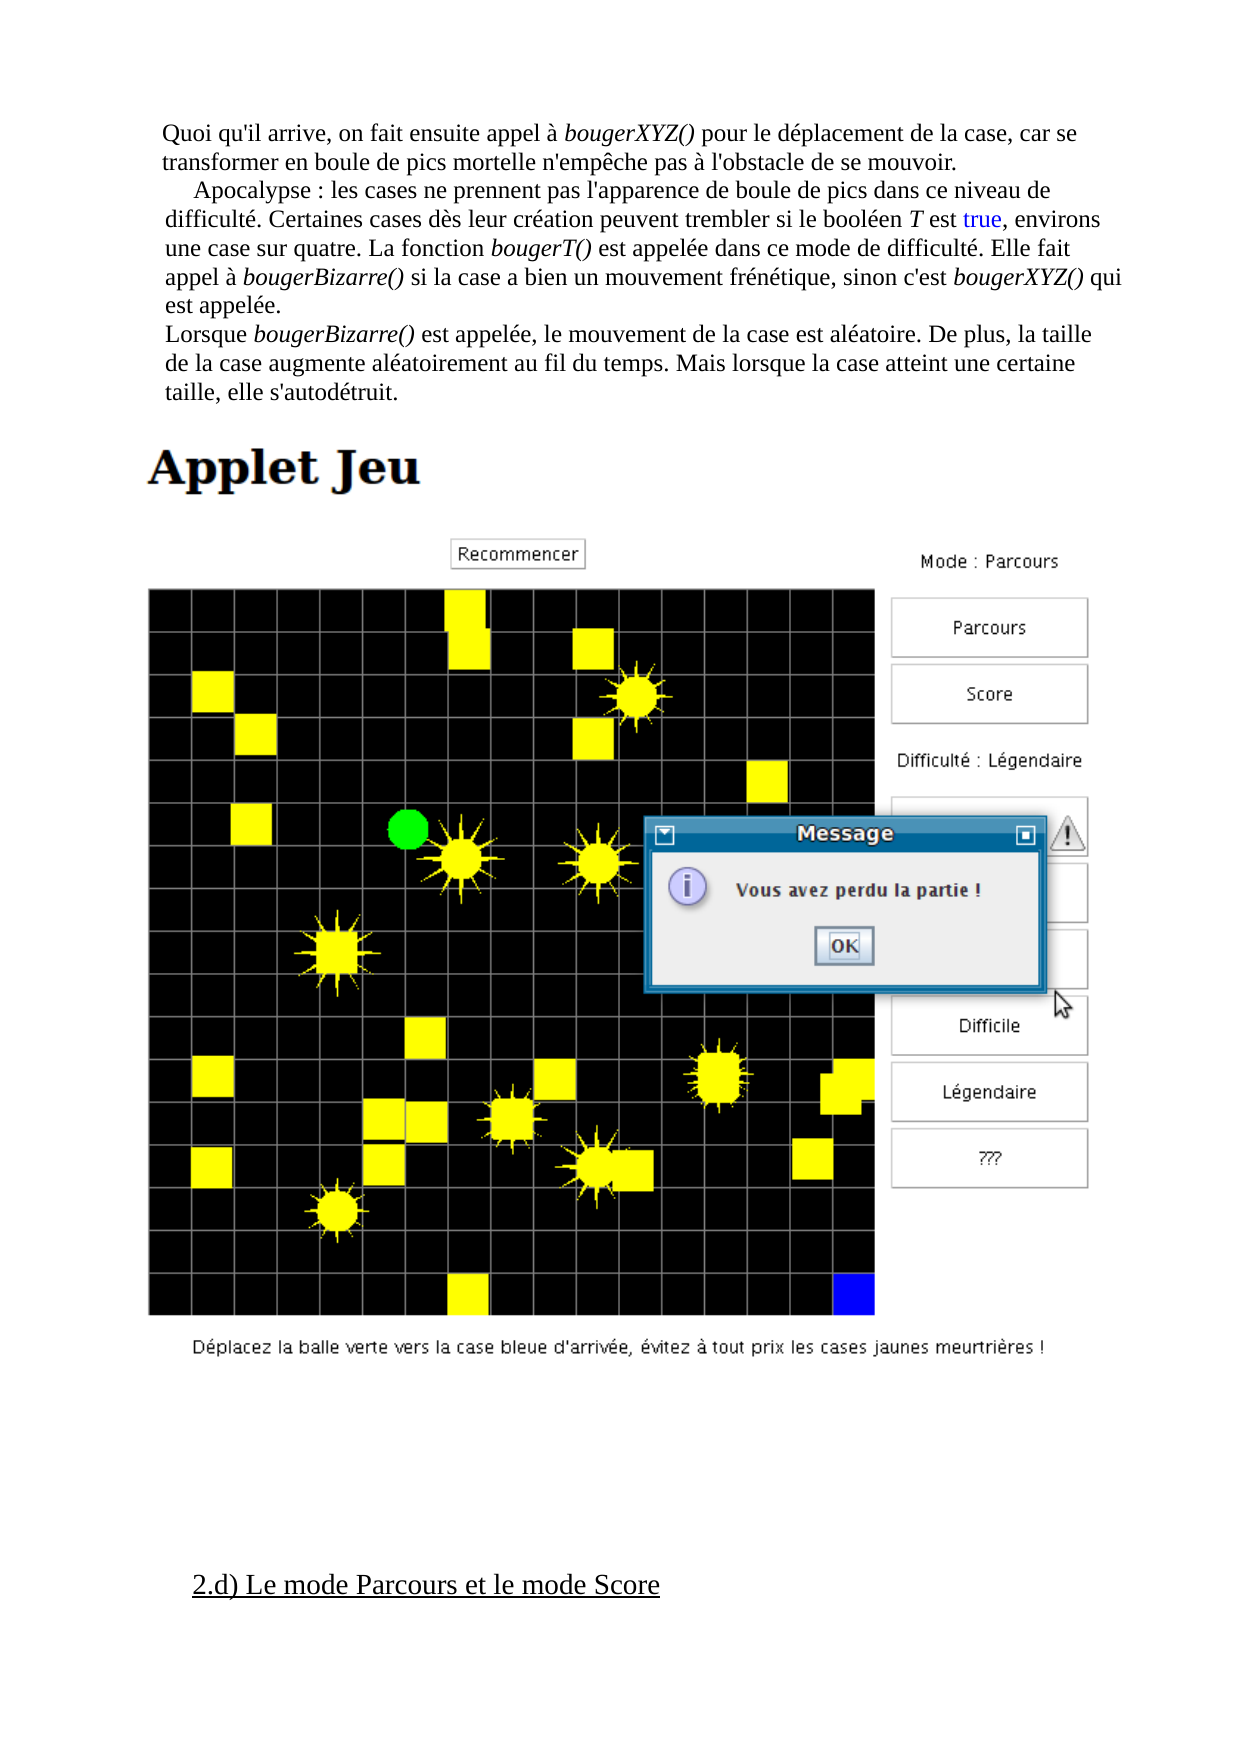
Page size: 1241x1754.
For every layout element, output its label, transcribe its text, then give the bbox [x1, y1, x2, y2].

text 2.d) Le mode Parcours et le mode Score [118, 1567, 1122, 1601]
picture [141, 434, 1099, 1367]
list Lorsque bougerBizarre() est appelée, le mouvement de la case est aléatoire. De plus, la taille de la case augmente aléatoirement au fil du temps. Mais lorsque la case atteint une certaine taille, elle s'autodétruit. [165, 319, 1122, 406]
text Quoi qu'il arrive, on fait ensuite appel à bougerXYZ() pour le déplacement de la case, car se transformer en boule de pics mortelle n'empêche pas à l'obstacle de se mouvoir. [162, 118, 1122, 176]
list Apocalypse : les cases ne prennent pas l'apparence de boule de pics dans ce niveau de difficulté. Certaines cases dès leur création peuvent trembler si le booléen T est true, environs une case sur quatre. La fonction bougerT() est appelée dans ce mode de difficulté. Elle fait appel à bougerBizarre() si la case a bien un mouvement frénétique, sinon c'est bougerXYZ() qui est appelée. [165, 176, 1122, 319]
